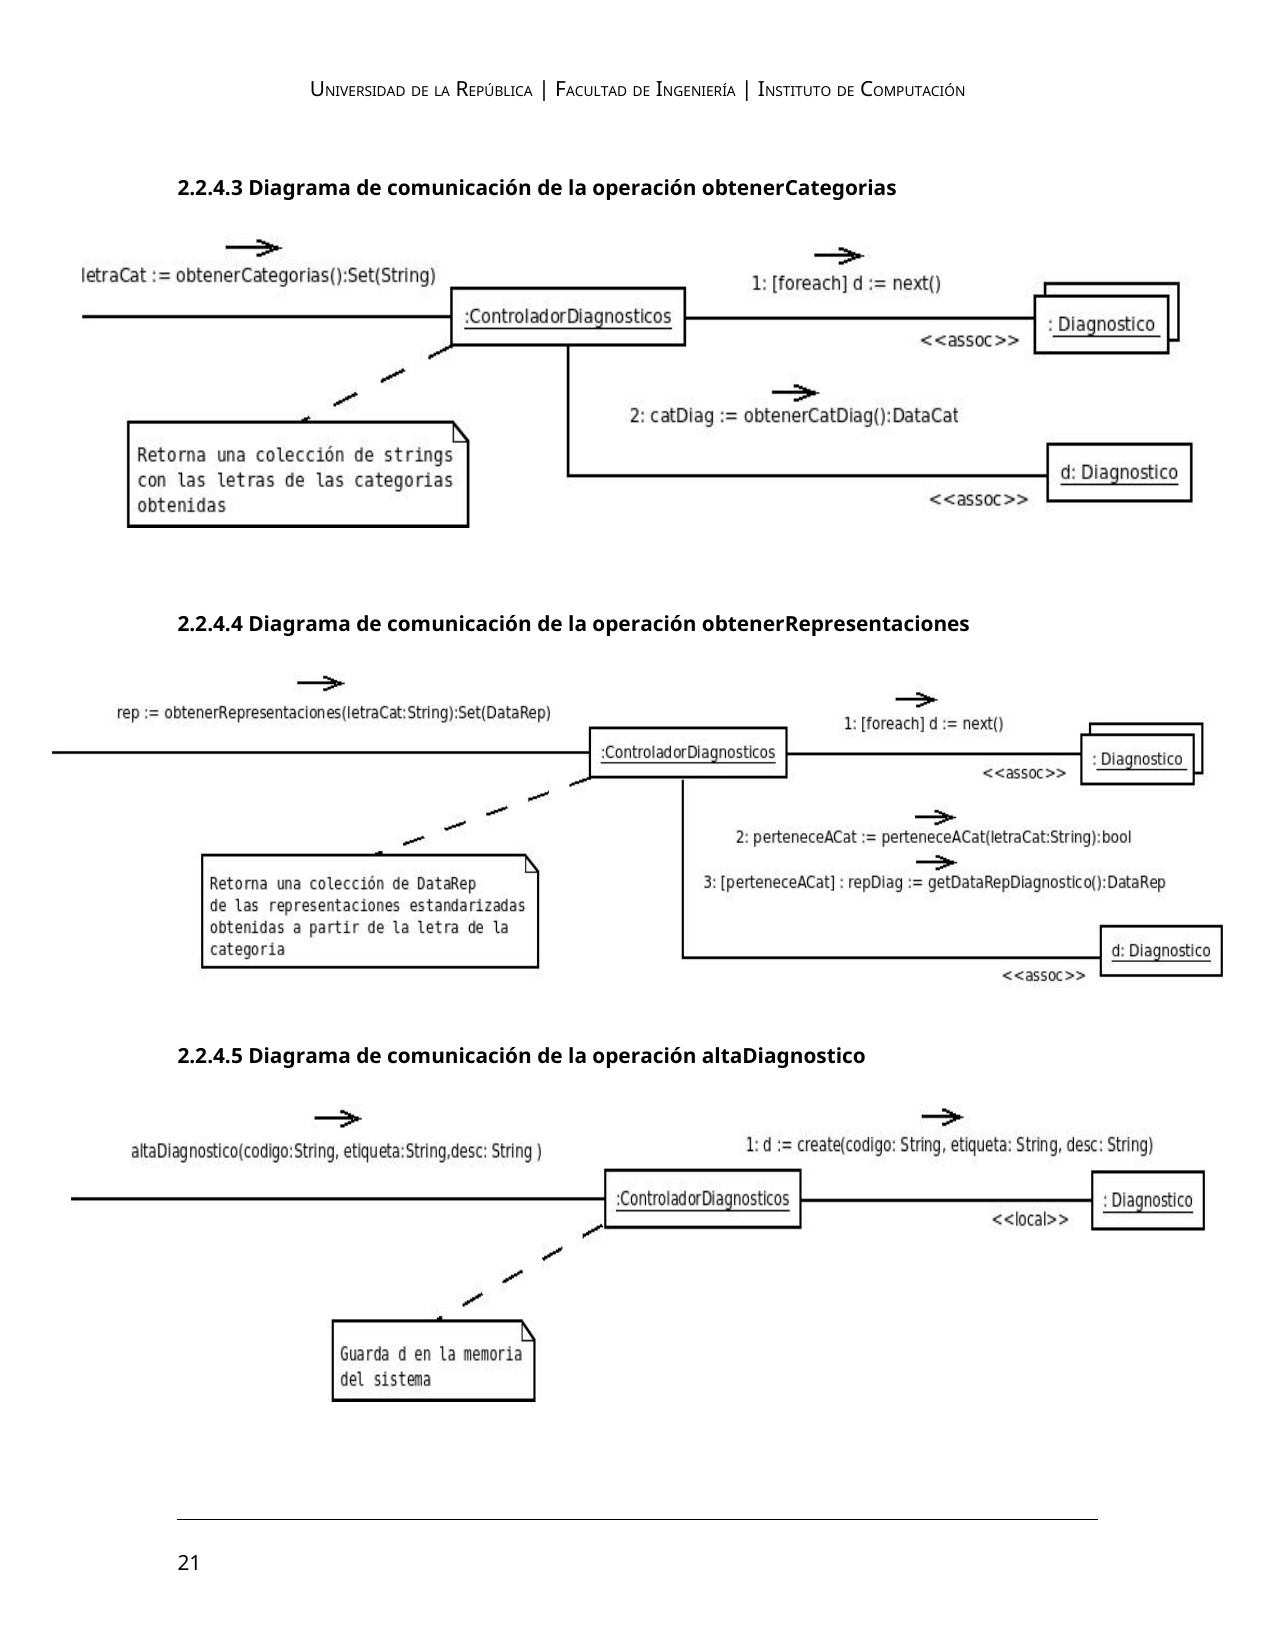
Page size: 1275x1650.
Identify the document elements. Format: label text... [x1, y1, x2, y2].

picture [70, 1104, 1205, 1402]
subtitle 2.2.4.3 Diagrama de comunicación de la operación obtenerCategorias [177, 173, 1098, 201]
subtitle 2.2.4.4 Diagrama de comunicación de la operación obtenerRepresentaciones [177, 609, 1098, 638]
picture [81, 235, 1194, 528]
picture [52, 672, 1223, 988]
subtitle 2.2.4.5 Diagrama de comunicación de la operación altaDiagnostico [177, 1041, 1098, 1070]
